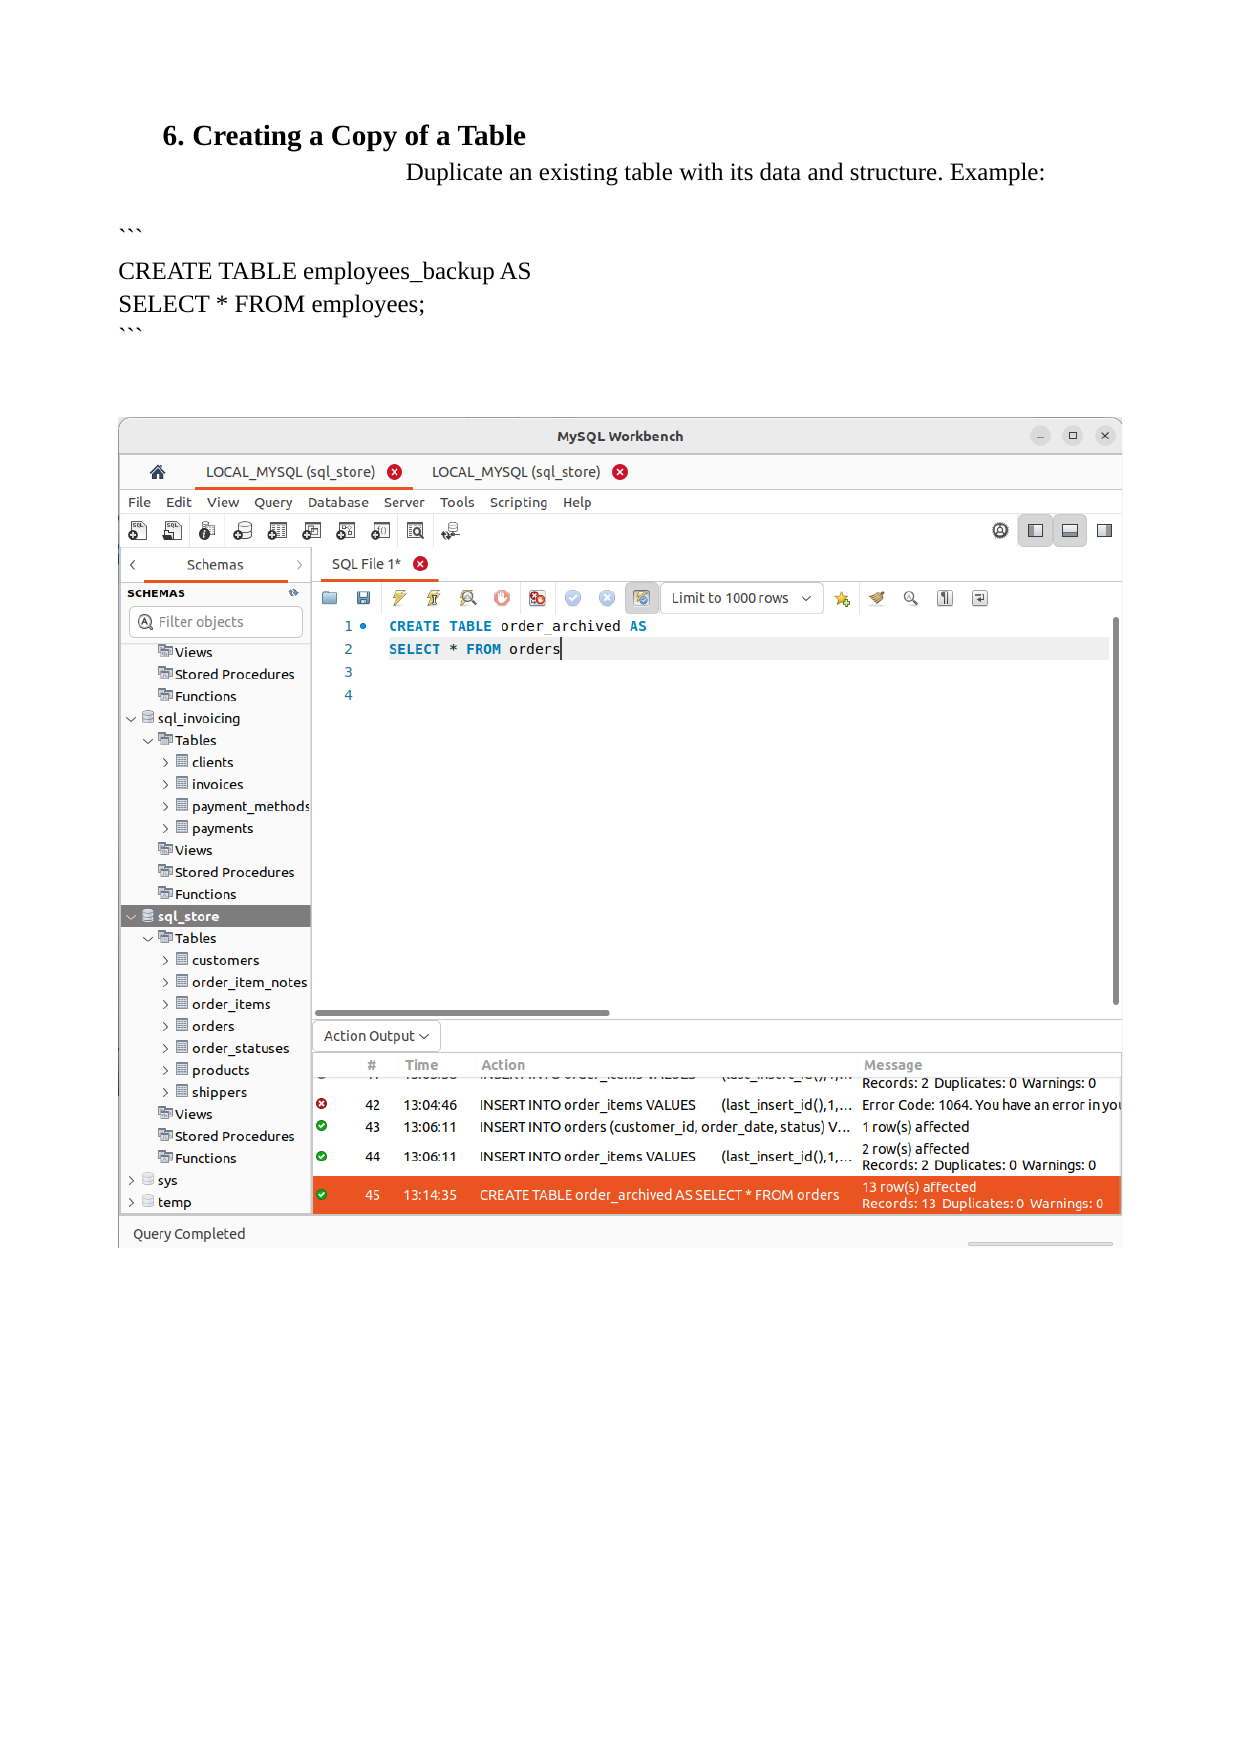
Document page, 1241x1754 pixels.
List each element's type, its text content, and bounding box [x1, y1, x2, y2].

picture [118, 417, 1123, 1248]
list Creating a Copy of a Table [162, 118, 1122, 152]
text Duplicate an existing table with its data and structure. Example: ``` CREATE TABLE employees_backup AS SELECT * FROM employees; ``` [118, 157, 1122, 351]
